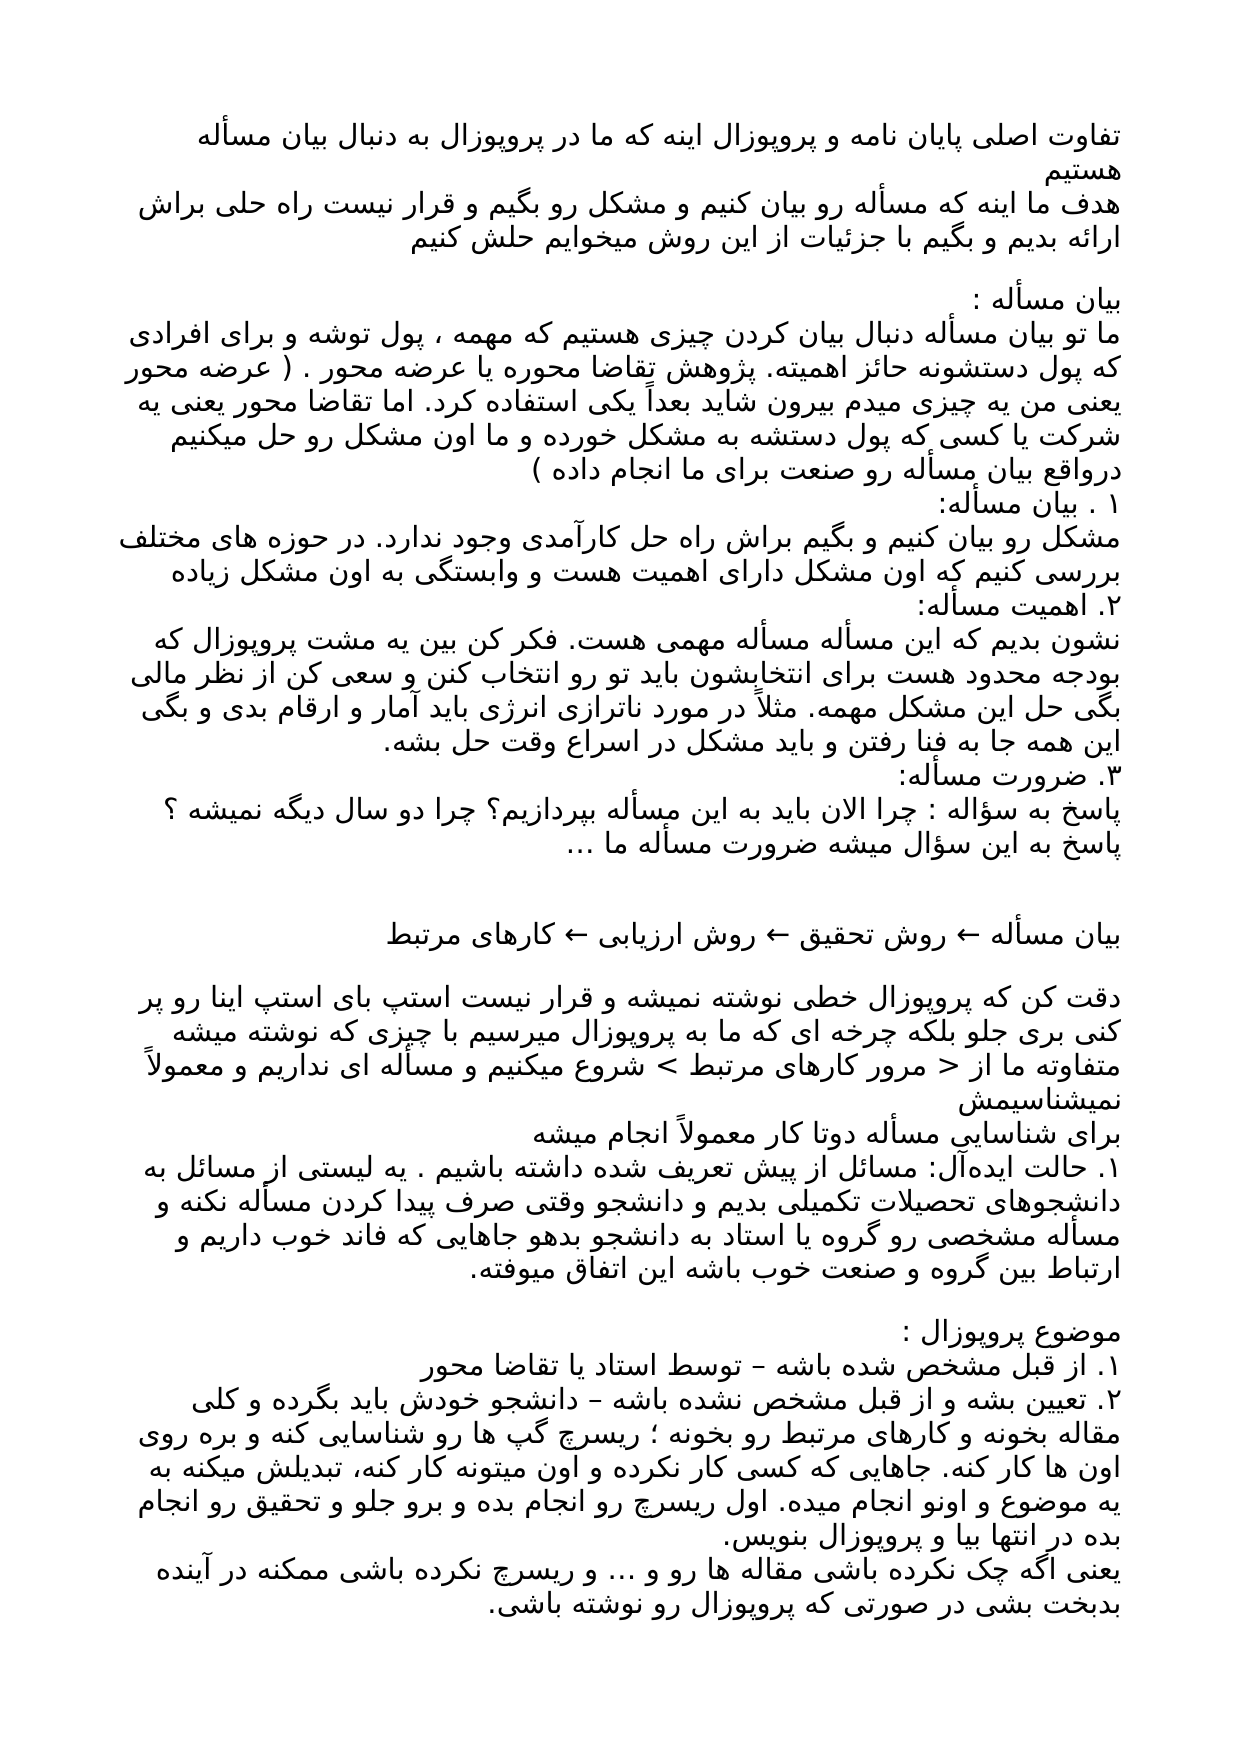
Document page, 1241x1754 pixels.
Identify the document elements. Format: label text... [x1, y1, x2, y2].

text ۱ . بیان مسأله: [118, 486, 1122, 520]
text بیان مسأله : [118, 283, 1122, 317]
text ما تو بیان مسأله دنبال بیان کردن چیزی هستیم که مهمه ، پول توشه و برای افرادی که پول دستشونه حائز اهمیته. پژوهش تقاضا محوره یا عرضه محور . ( عرضه محور یعنی من یه چیزی میدم بیرون شاید بعداً یکی استفاده کرد. اما تقاضا محور یعنی یه شرکت یا کسی که پول دستشه به مشکل خورده و ما اون مشکل رو حل میکنیم در‌واقع بیان مسأله رو صنعت برای ما انجام داده ) [118, 317, 1122, 486]
text ۱. حالت ایده‌آل: مسائل از پیش تعریف شده داشته باشیم . یه لیستی از مسائل به دانشجوهای تحصیلات تکمیلی بدیم و دانشجو وقتی صرف پیدا کردن مسأله نکنه و مسأله مشخصی رو گروه یا استاد به دانشجو بدهو جاهایی که فاند خوب داریم و ارتباط بین گروه و صنعت خوب باشه این اتفاق میوفته. [118, 1150, 1122, 1286]
text بیان مسأله ← روش تحقیق ← روش ارزیابی ← کارهای مرتبط [118, 917, 1122, 951]
text ۲. تعیین بشه و از قبل مشخص نشده باشه – دانشجو خودش باید بگرده و کلی مقاله بخونه و کارهای مرتبط رو بخونه ؛ ریسرچ گپ ها رو شناسایی کنه و بره روی اون ها کار کنه. جاهایی که کسی کار نکرده و اون میتونه کار کنه، تبدیلش میکنه به یه موضوع و اونو انجام میده. اول ریسرچ رو انجام بده و برو جلو و تحقیق رو انجام بده در انتها بیا و پروپوزال بنویس. [118, 1382, 1122, 1552]
text نشون بدیم که این مسأله مسأله مهمی هست. فکر کن بین یه مشت پروپوزال که بودجه محدود هست برای انتخابشون باید تو رو انتخاب کنن و سعی کن از نظر مالی بگی حل این مشکل مهمه. مثلاً در مورد ناترازی انرژی باید آمار و ارقام بدی و بگی این همه جا به فنا رفتن و باید مشکل در اسراع وقت حل بشه. [118, 622, 1122, 758]
text تفاوت اصلی پایان نامه و پروپوزال اینه که ما در پروپوزال به دنبال بیان مسأله هستیم [118, 118, 1122, 186]
text هدف ما اینه که مسأله رو بیان کنیم و مشکل رو بگیم و قرار نیست راه حلی براش ارائه بدیم و بگیم با جزئیات از این روش میخوایم حلش کنیم [118, 186, 1122, 254]
text پاسخ به سؤاله : چرا الان باید به این مسأله بپردازیم؟ چرا دو سال دیگه نمیشه ؟ پاسخ به این سؤال میشه ضرورت مسأله ما … [118, 792, 1122, 860]
text ۳. ضرورت مسأله: [118, 758, 1122, 792]
text موضوع پروپوزال : [118, 1314, 1122, 1348]
text مشکل رو بیان کنیم و بگیم براش راه حل کارآمدی وجود ندارد. در حوزه های مختلف بررسی کنیم که اون مشکل دارای اهمیت هست و وابستگی به اون مشکل زیاده [118, 520, 1122, 588]
text ۱. از قبل مشخص شده باشه – توسط استاد یا تقاضا محور [118, 1348, 1122, 1382]
text برای شناسایی مسأله دوتا کار معمولاً انجام میشه [118, 1116, 1122, 1150]
text ۲. اهمیت مسأله: [118, 588, 1122, 622]
text یعنی اگه چک نکرده باشی مقاله ها رو و … و ریسرچ نکرده باشی ممکنه در آینده بدبخت بشی در صورتی که پروپوزال رو نوشته باشی. [118, 1552, 1122, 1620]
text دقت کن که پروپوزال خطی نوشته نمیشه و قرار نیست استپ بای استپ اینا رو پر کنی بری جلو بلکه چرخه ای که ما به پروپوزال میرسیم با چیزی که نوشته میشه متفاوته ما از < مرور کارهای مرتبط > شروع میکنیم و مسأله ای نداریم و معمولاً نمیشناسیمش [118, 980, 1122, 1116]
